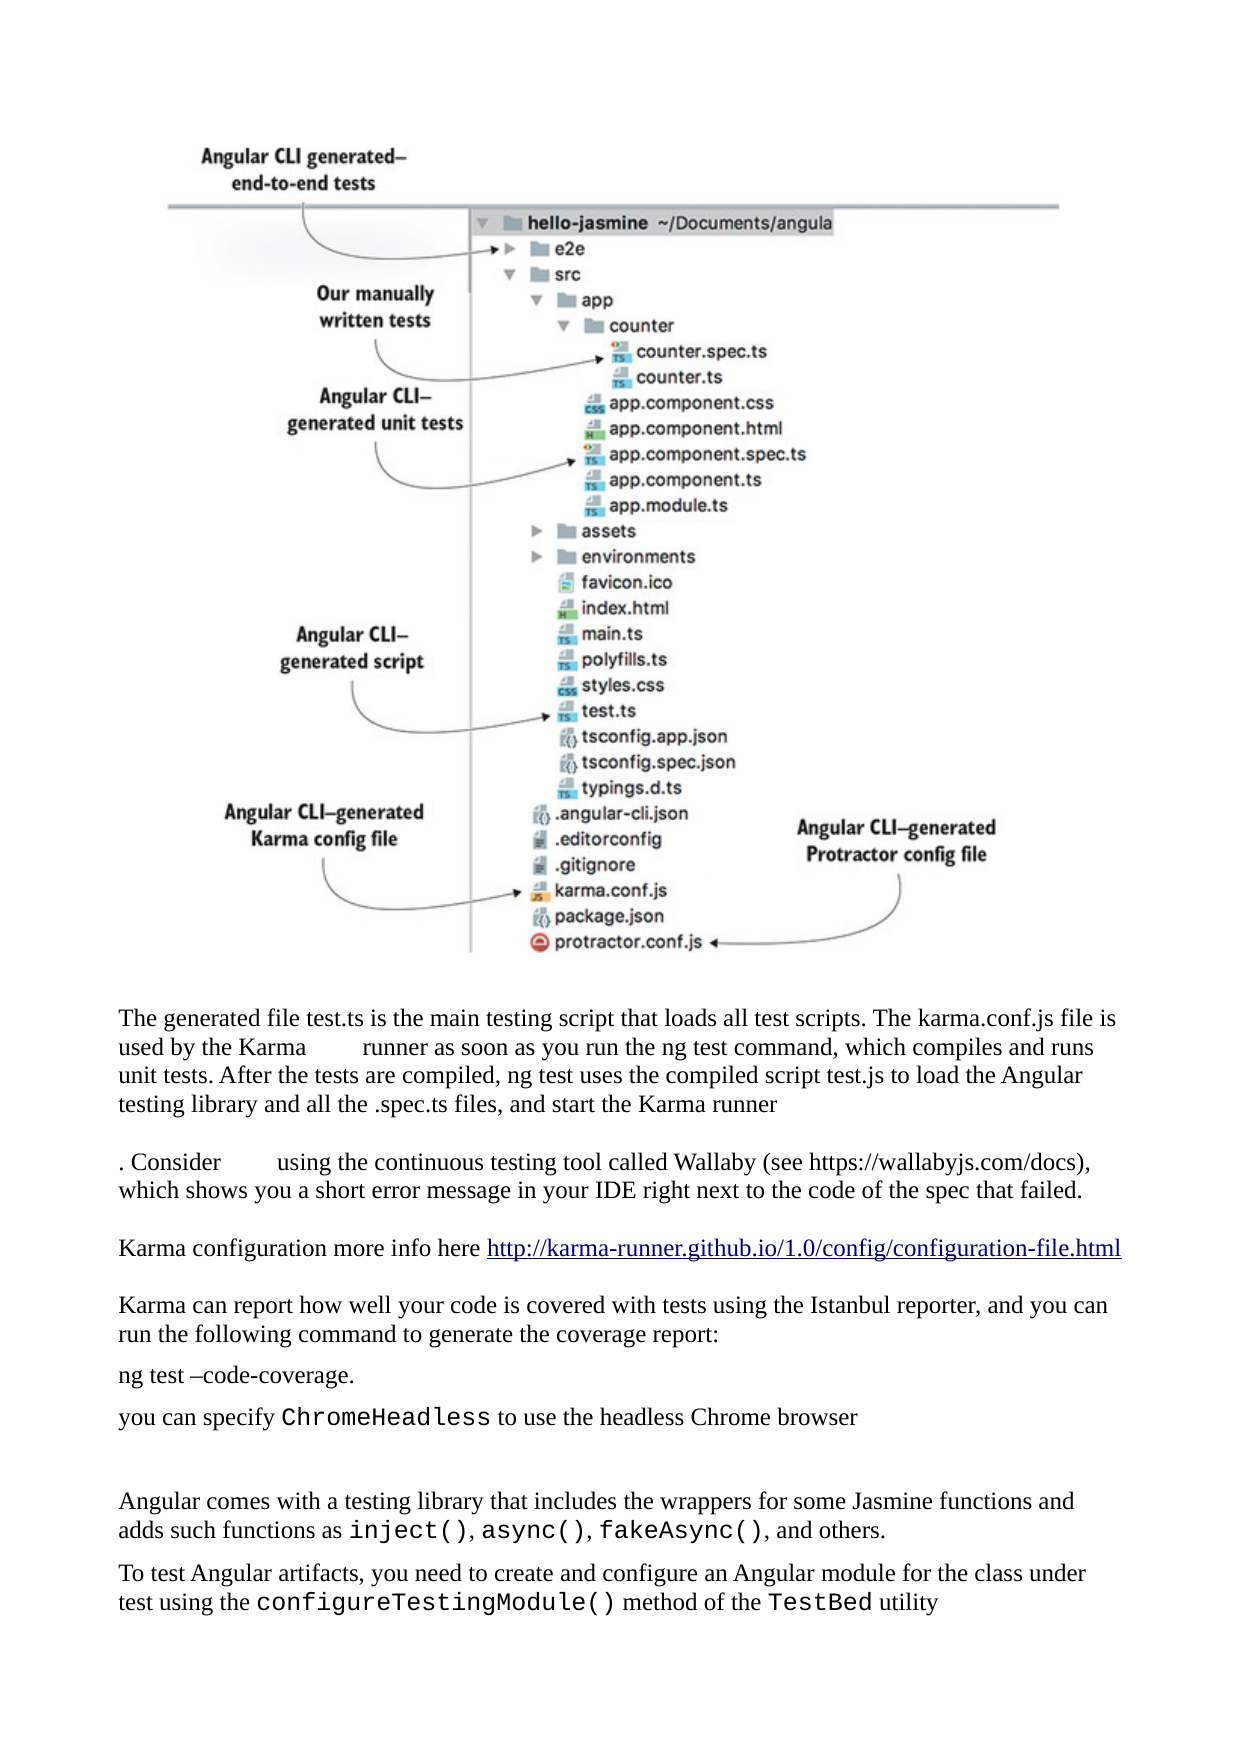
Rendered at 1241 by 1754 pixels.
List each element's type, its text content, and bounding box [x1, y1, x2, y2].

text To test Angular artifacts, you need to create and configure an Angular module for the class under test using the configureTestingModule() method of the TestBed utility [118, 1558, 1122, 1618]
text . Consider using the continuous testing tool called Wallaby (see https://wallabyjs.com/docs), which shows you a short error message in your IDE right next to the code of the spec that failed. [118, 1147, 1122, 1204]
text The generated file test.ts is the main testing script that loads all test scripts. The karma.conf.js file is used by the Karma runner as soon as you run the ng test command, which compiles and runs unit tests. After the tests are compiled, ng test uses the compiled script test.js to load the Angular testing library and all the .spec.ts files, and start the Karma runner [118, 1003, 1122, 1118]
text Karma can report how well your code is covered with tests using the Istanbul reporter, and you can run the following command to generate the coverage report: [118, 1290, 1122, 1348]
text Karma configuration more info here http://karma-runner.github.io/1.0/config/configuration-file.html [118, 1233, 1122, 1262]
text you can specify ChromeHeadless to use the headless Chrome browser [118, 1402, 1122, 1432]
text Angular comes with a testing library that includes the wrappers for some Jasmine functions and adds such functions as inject(), async(), fakeAsync(), and others. [118, 1486, 1122, 1546]
picture [118, 118, 1123, 974]
text ng test –code-coverage. [118, 1360, 1122, 1389]
